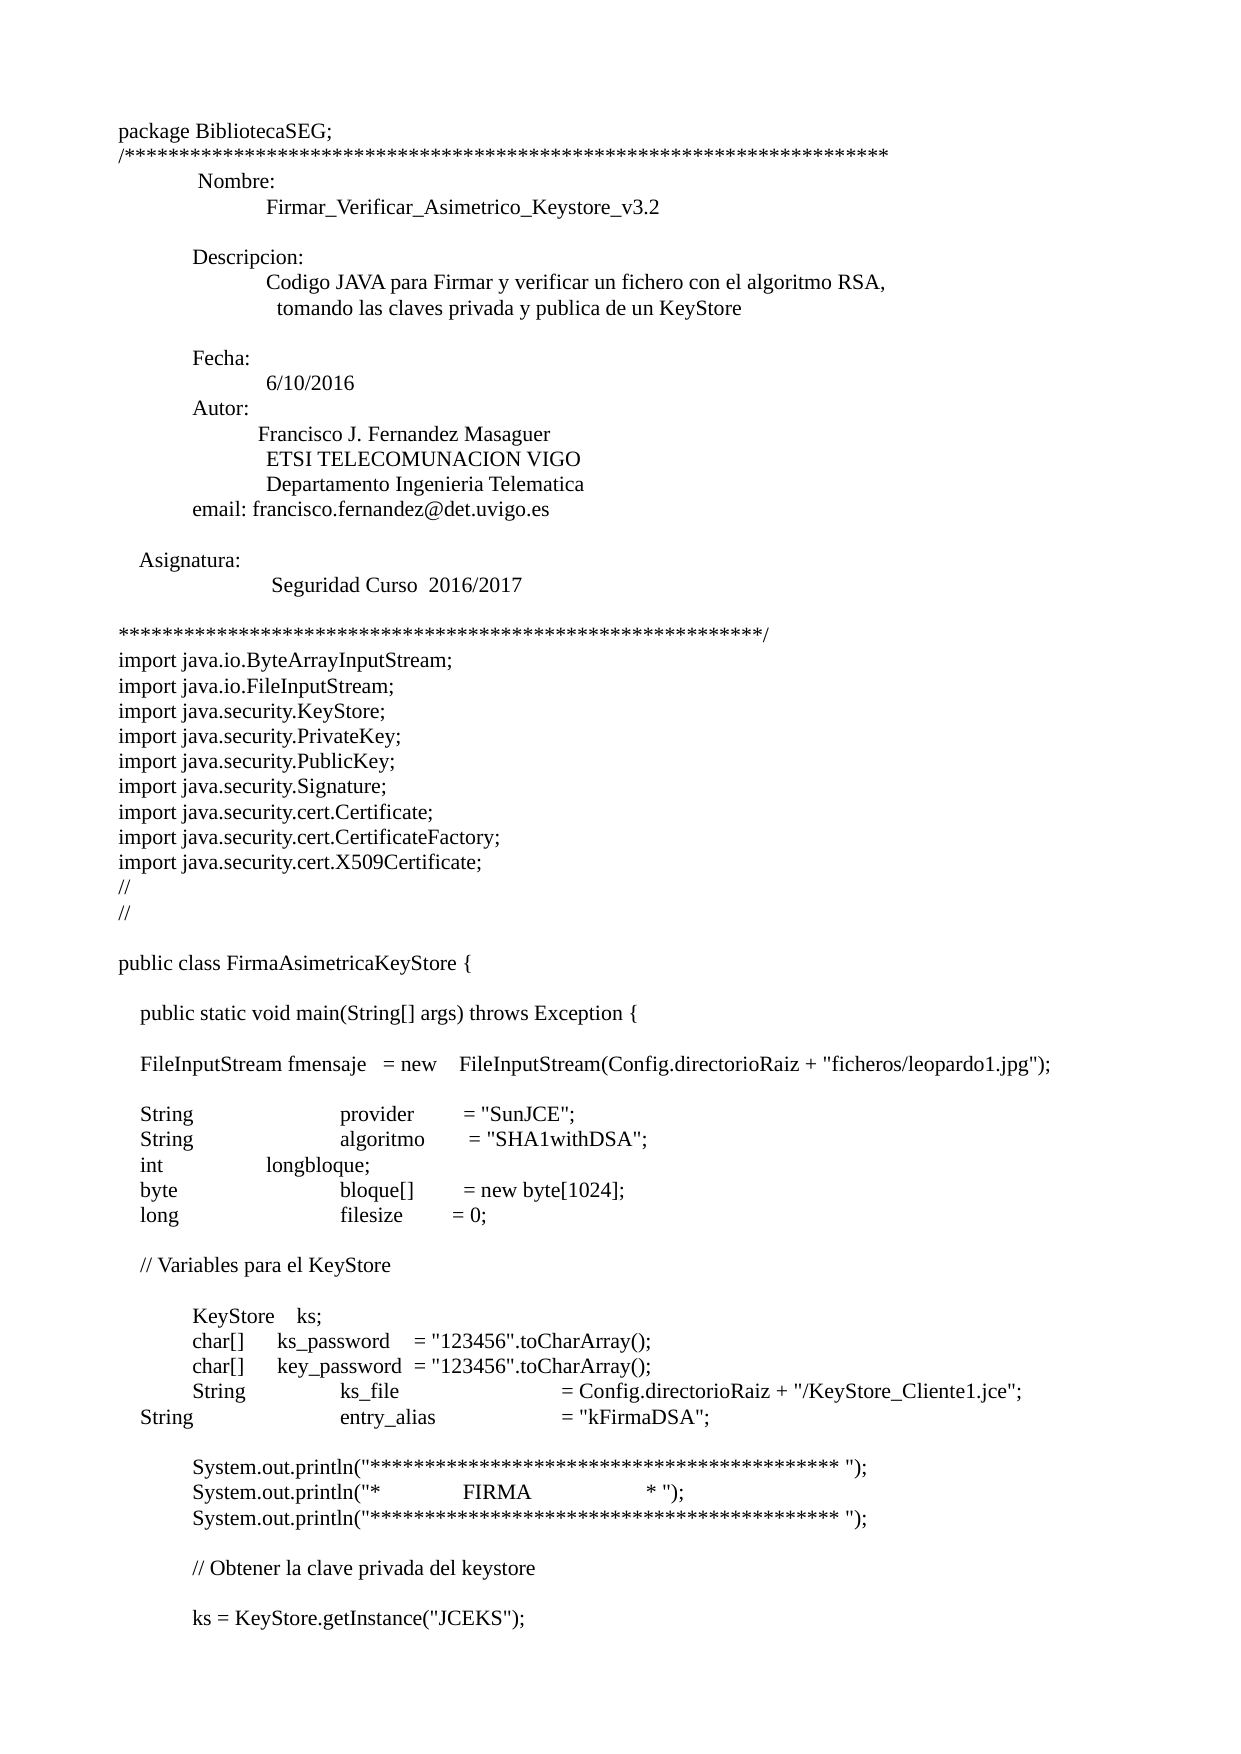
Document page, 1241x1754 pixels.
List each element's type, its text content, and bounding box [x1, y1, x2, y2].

text // Obtener la clave privada del keystore [118, 1555, 1122, 1580]
text import java.security.Signature; [118, 773, 1122, 799]
text Asignatura: [118, 547, 1122, 572]
text public class FirmaAsimetricaKeyStore { [118, 950, 1122, 975]
text System.out.println("* FIRMA * "); [118, 1479, 1122, 1504]
text ***********************************************************/ [118, 622, 1122, 647]
text Francisco J. Fernandez Masaguer [118, 421, 1122, 446]
text import java.security.cert.X509Certificate; [118, 849, 1122, 874]
text import java.io.FileInputStream; [118, 673, 1122, 698]
text Seguridad Curso 2016/2017 [118, 572, 1122, 597]
text Fecha: [118, 345, 1122, 370]
text Firmar_Verificar_Asimetrico_Keystore_v3.2 [118, 194, 1122, 219]
text email: francisco.fernandez@det.uvigo.es [118, 496, 1122, 521]
text import java.security.KeyStore; [118, 698, 1122, 723]
text char[] ks_password = "123456".toCharArray(); [118, 1328, 1122, 1353]
text // Variables para el KeyStore [118, 1252, 1122, 1278]
text package BibliotecaSEG; [118, 118, 1122, 143]
text Departamento Ingenieria Telematica [118, 471, 1122, 496]
text // [118, 899, 1122, 925]
text ks = KeyStore.getInstance("JCEKS"); [118, 1605, 1122, 1631]
text char[] key_password = "123456".toCharArray(); [118, 1353, 1122, 1378]
text import java.security.cert.Certificate; [118, 799, 1122, 824]
text long filesize = 0; [118, 1202, 1122, 1227]
text Autor: [118, 395, 1122, 421]
text tomando las claves privada y publica de un KeyStore [118, 294, 1122, 320]
text byte bloque[] = new byte[1024]; [118, 1177, 1122, 1202]
text Nombre: [118, 168, 1122, 194]
text import java.security.PublicKey; [118, 748, 1122, 773]
text Descripcion: [118, 244, 1122, 269]
text String provider = "SunJCE"; [118, 1101, 1122, 1126]
text System.out.println("******************************************* "); [118, 1454, 1122, 1479]
text public static void main(String[] args) throws Exception { [118, 1000, 1122, 1026]
text KeyStore ks; [118, 1303, 1122, 1328]
text // [118, 874, 1122, 899]
text System.out.println("******************************************* "); [118, 1504, 1122, 1530]
text String algoritmo = "SHA1withDSA"; [118, 1126, 1122, 1152]
text ETSI TELECOMUNACION VIGO [118, 446, 1122, 471]
text FileInputStream fmensaje = new FileInputStream(Config.directorioRaiz + "ficheros/leopardo1.jpg"); [118, 1051, 1122, 1076]
text String entry_alias = "kFirmaDSA"; [118, 1404, 1122, 1429]
text int longbloque; [118, 1152, 1122, 1177]
text String ks_file = Config.directorioRaiz + "/KeyStore_Cliente1.jce"; [118, 1378, 1122, 1404]
text import java.io.ByteArrayInputStream; [118, 647, 1122, 673]
text Codigo JAVA para Firmar y verificar un fichero con el algoritmo RSA, [118, 269, 1122, 294]
text import java.security.cert.CertificateFactory; [118, 824, 1122, 849]
text /********************************************************************** [118, 143, 1122, 168]
text import java.security.PrivateKey; [118, 723, 1122, 748]
text 6/10/2016 [118, 370, 1122, 395]
